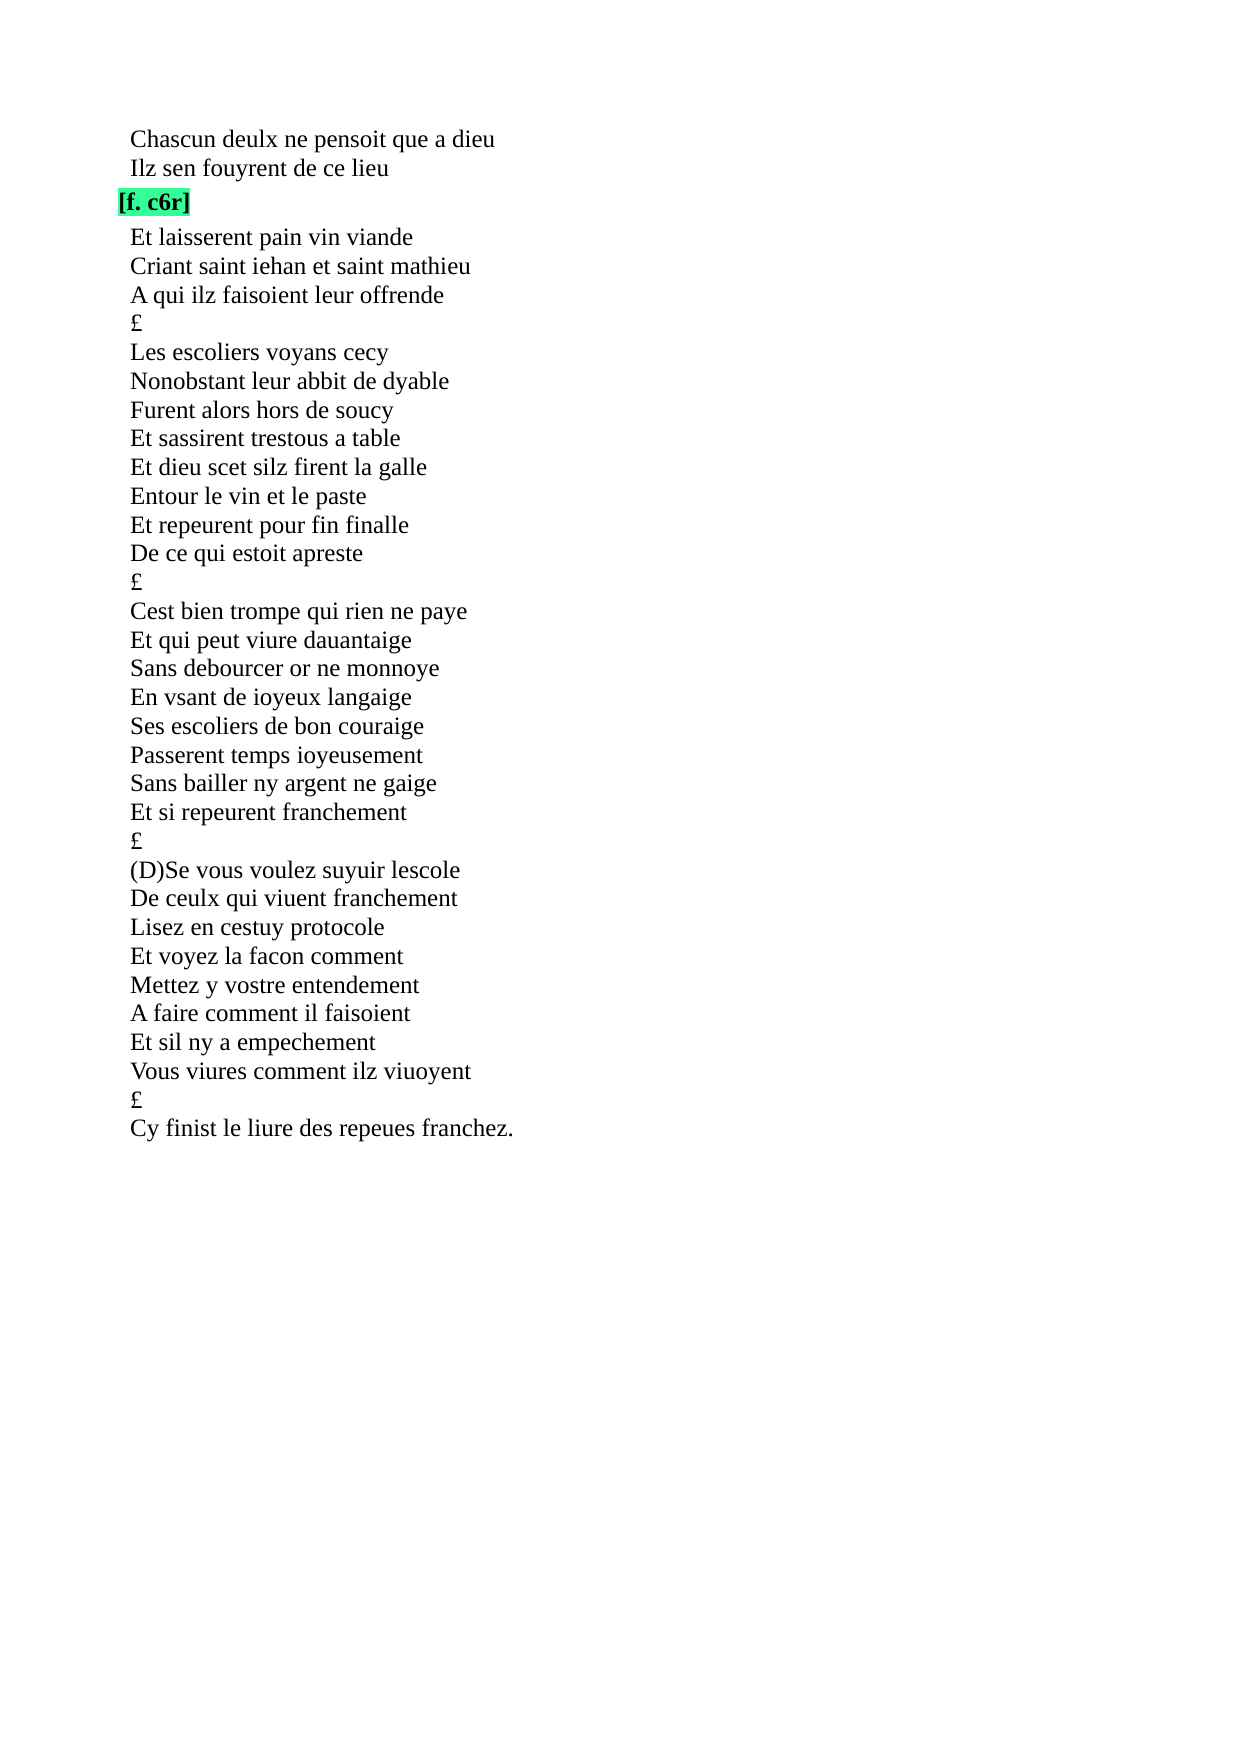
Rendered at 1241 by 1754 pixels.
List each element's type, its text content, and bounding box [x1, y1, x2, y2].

text A qui ilz faisoient leur offrende [118, 280, 1122, 308]
text A faire comment il faisoient [118, 998, 1122, 1027]
text Et sil ny a empechement [118, 1027, 1122, 1056]
text (D)Se vous voulez suyuir lescole [118, 855, 1122, 883]
text Ses escoliers de bon couraige [118, 711, 1122, 740]
text De ceulx qui viuent franchement [118, 883, 1122, 912]
text Cest bien trompe qui rien ne paye [118, 596, 1122, 625]
text Vous viures comment ilz viuoyent [118, 1056, 1122, 1085]
text De ce qui estoit apreste [118, 538, 1122, 567]
text Lisez en cestuy protocole [118, 912, 1122, 941]
text Nonobstant leur abbit de dyable [118, 366, 1122, 395]
text Ilz sen fouyrent de ce lieu [118, 153, 1122, 187]
text [f. c6r] [118, 187, 1122, 216]
text Et si repeurent franchement [118, 797, 1122, 826]
text Furent alors hors de soucy [118, 395, 1122, 423]
text Et sassirent trestous a table [118, 423, 1122, 452]
text Et dieu scet silz firent la galle [118, 452, 1122, 481]
text £ [118, 567, 1122, 596]
text Les escoliers voyans cecy [118, 337, 1122, 366]
text £ [118, 1085, 1122, 1113]
text Et qui peut viure dauantaige [118, 625, 1122, 653]
text Criant saint iehan et saint mathieu [118, 251, 1122, 280]
text Entour le vin et le paste [118, 481, 1122, 510]
text £ [118, 308, 1122, 337]
text Et repeurent pour fin finalle [118, 510, 1122, 538]
text Et laisserent pain vin viande [118, 216, 1122, 251]
text En vsant de ioyeux langaige [118, 682, 1122, 711]
text Sans debourcer or ne monnoye [118, 653, 1122, 682]
text Mettez y vostre entendement [118, 970, 1122, 998]
text Cy finist le liure des repeues franchez. [118, 1113, 1122, 1148]
text Et voyez la facon comment [118, 941, 1122, 970]
text Sans bailler ny argent ne gaige [118, 768, 1122, 797]
text Passerent temps ioyeusement [118, 740, 1122, 768]
text £ [118, 826, 1122, 855]
text Chascun deulx ne pensoit que a dieu [118, 118, 1122, 153]
